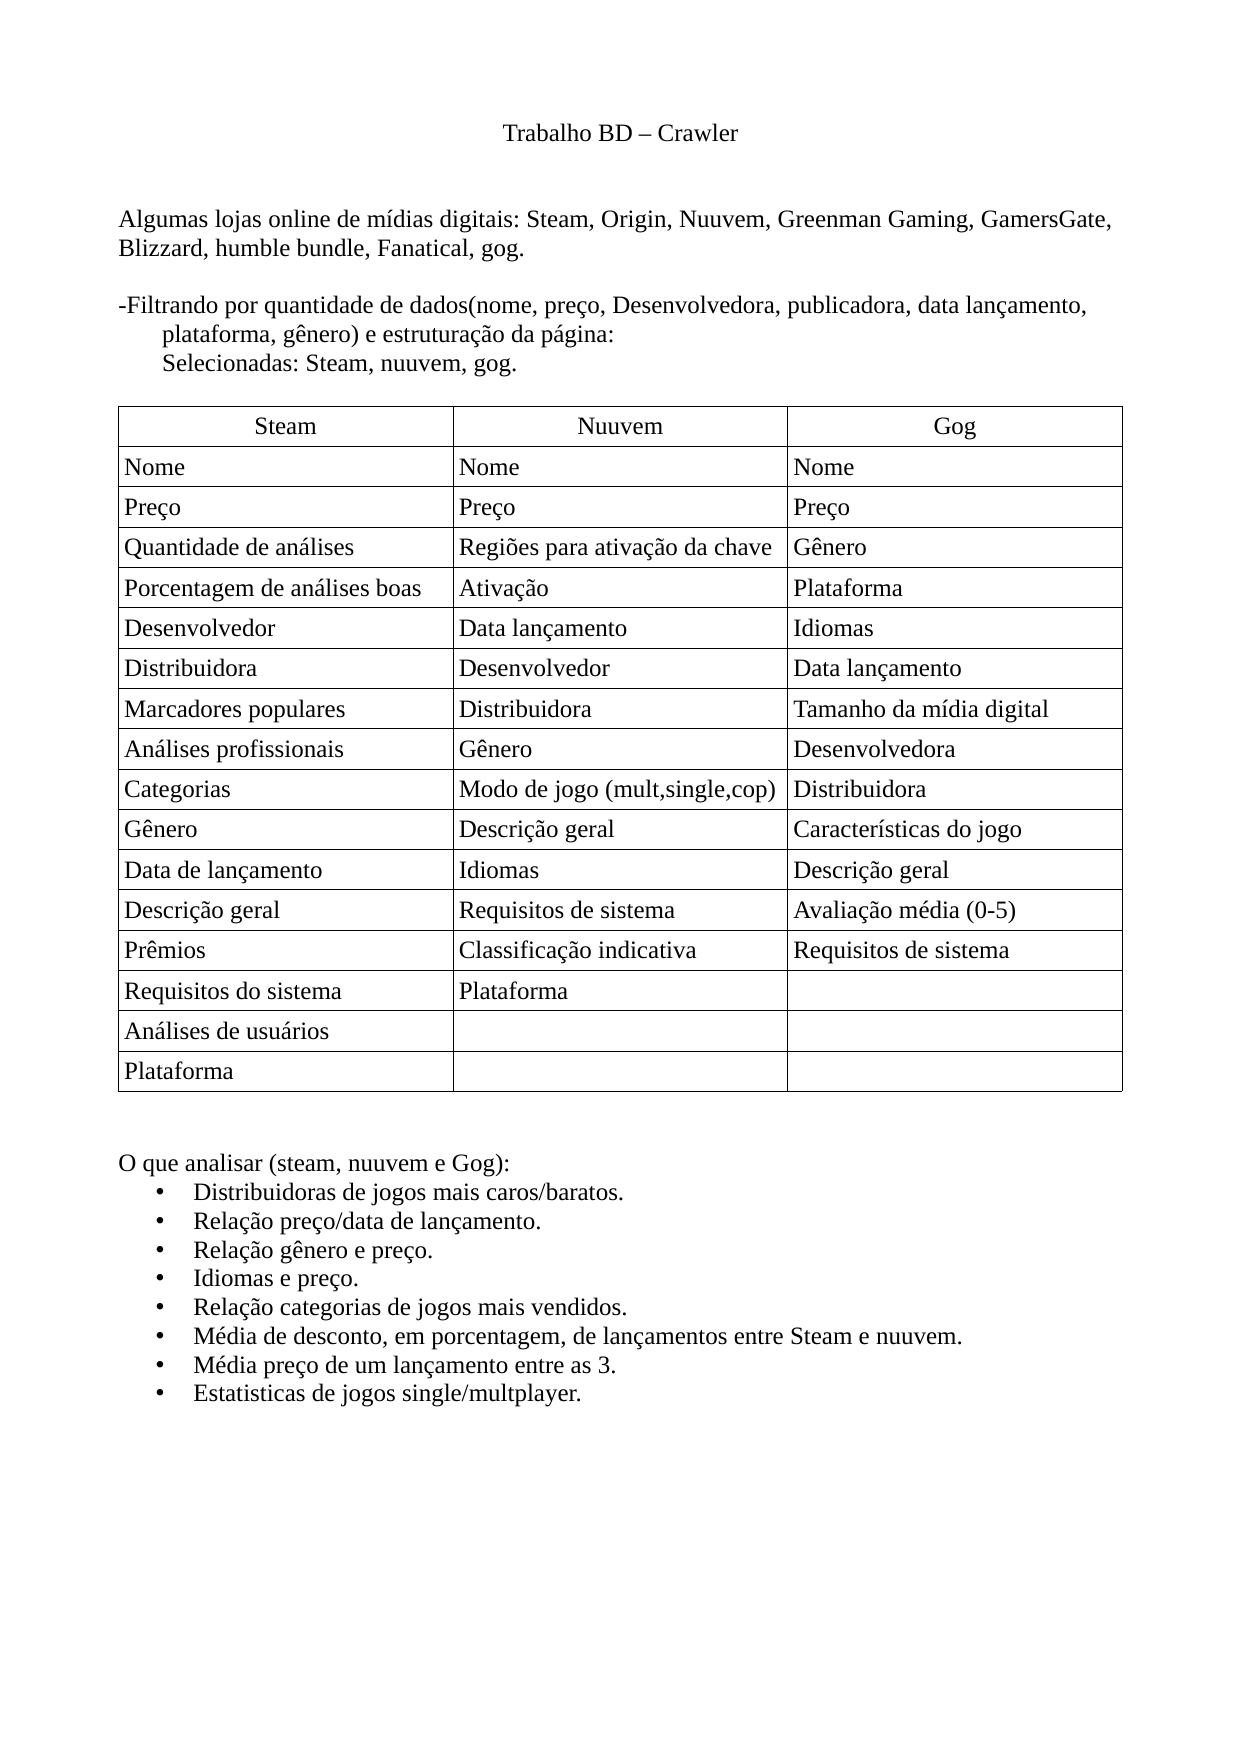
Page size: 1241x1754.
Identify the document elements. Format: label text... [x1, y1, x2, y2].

table_cell Desenvolvedora [788, 729, 1122, 768]
table_cell Distribuidora [788, 770, 1122, 809]
table_cell Plataforma [788, 568, 1122, 607]
table_header Nuuvem [454, 407, 787, 446]
list Distribuidoras de jogos mais caros/baratos. [156, 1177, 1122, 1206]
table_cell [788, 1052, 1122, 1091]
table_cell Avaliação média (0-5) [788, 890, 1122, 930]
table_cell Data lançamento [454, 608, 787, 647]
table_cell [788, 1011, 1122, 1051]
table_cell Porcentagem de análises boas [119, 568, 453, 607]
list Idiomas e preço. [156, 1263, 1122, 1292]
table_cell Nome [454, 447, 787, 486]
table_cell Prêmios [119, 931, 453, 970]
list Média preço de um lançamento entre as 3. [156, 1350, 1122, 1378]
table_cell Descrição geral [454, 810, 787, 849]
table_cell Modo de jogo (mult,single,cop) [454, 770, 787, 809]
table_cell Classificação indicativa [454, 931, 787, 970]
table_cell Idiomas [454, 850, 787, 889]
table_cell Requisitos do sistema [119, 971, 453, 1010]
table_cell Requisitos de sistema [454, 890, 787, 930]
text -Filtrando por quantidade de dados(nome, preço, Desenvolvedora, publicadora, data lançamento, plataforma, gênero) e estruturação da página: [118, 291, 1122, 348]
text O que analisar (steam, nuuvem e Gog): [118, 1148, 1122, 1177]
table_cell Categorias [119, 770, 453, 809]
table_cell Quantidade de análises [119, 528, 453, 567]
table_cell Análises profissionais [119, 729, 453, 768]
table_cell Regiões para ativação da chave [454, 528, 787, 567]
list Relação categorias de jogos mais vendidos. [156, 1292, 1122, 1321]
table_cell Distribuidora [119, 649, 453, 688]
table_cell Plataforma [119, 1052, 453, 1091]
table_cell Descrição geral [119, 890, 453, 930]
table_cell Data de lançamento [119, 850, 453, 889]
list Estatisticas de jogos single/multplayer. [156, 1378, 1122, 1407]
table_cell Plataforma [454, 971, 787, 1010]
table_cell Preço [788, 487, 1122, 527]
table_cell Idiomas [788, 608, 1122, 647]
table_cell Ativação [454, 568, 787, 607]
table_header Steam [119, 407, 453, 446]
list Média de desconto, em porcentagem, de lançamentos entre Steam e nuuvem. [156, 1321, 1122, 1350]
text Trabalho BD – Crawler [118, 118, 1122, 147]
table_cell Preço [119, 487, 453, 527]
table_cell Características do jogo [788, 810, 1122, 849]
table_cell Gênero [454, 729, 787, 768]
table_cell Marcadores populares [119, 689, 453, 728]
table_cell Nome [788, 447, 1122, 486]
table_cell Gênero [119, 810, 453, 849]
table_cell Gênero [788, 528, 1122, 567]
table_cell Tamanho da mídia digital [788, 689, 1122, 728]
table_cell [788, 971, 1122, 1010]
table_cell Análises de usuários [119, 1011, 453, 1051]
text Algumas lojas online de mídias digitais: Steam, Origin, Nuuvem, Greenman Gaming, GamersGate, Blizzard, humble bundle, Fanatical, gog. [118, 204, 1122, 262]
table_cell Desenvolvedor [454, 649, 787, 688]
table_cell [454, 1011, 787, 1051]
text Selecionadas: Steam, nuuvem, gog. [118, 348, 1122, 377]
table_cell Preço [454, 487, 787, 527]
table_header Gog [788, 407, 1122, 446]
table_cell Data lançamento [788, 649, 1122, 688]
list Relação gênero e preço. [156, 1235, 1122, 1263]
table_cell Requisitos de sistema [788, 931, 1122, 970]
table_cell [454, 1052, 787, 1091]
table_cell Descrição geral [788, 850, 1122, 889]
table_cell Nome [119, 447, 453, 486]
table_cell Distribuidora [454, 689, 787, 728]
list Relação preço/data de lançamento. [156, 1206, 1122, 1235]
table_cell Desenvolvedor [119, 608, 453, 647]
